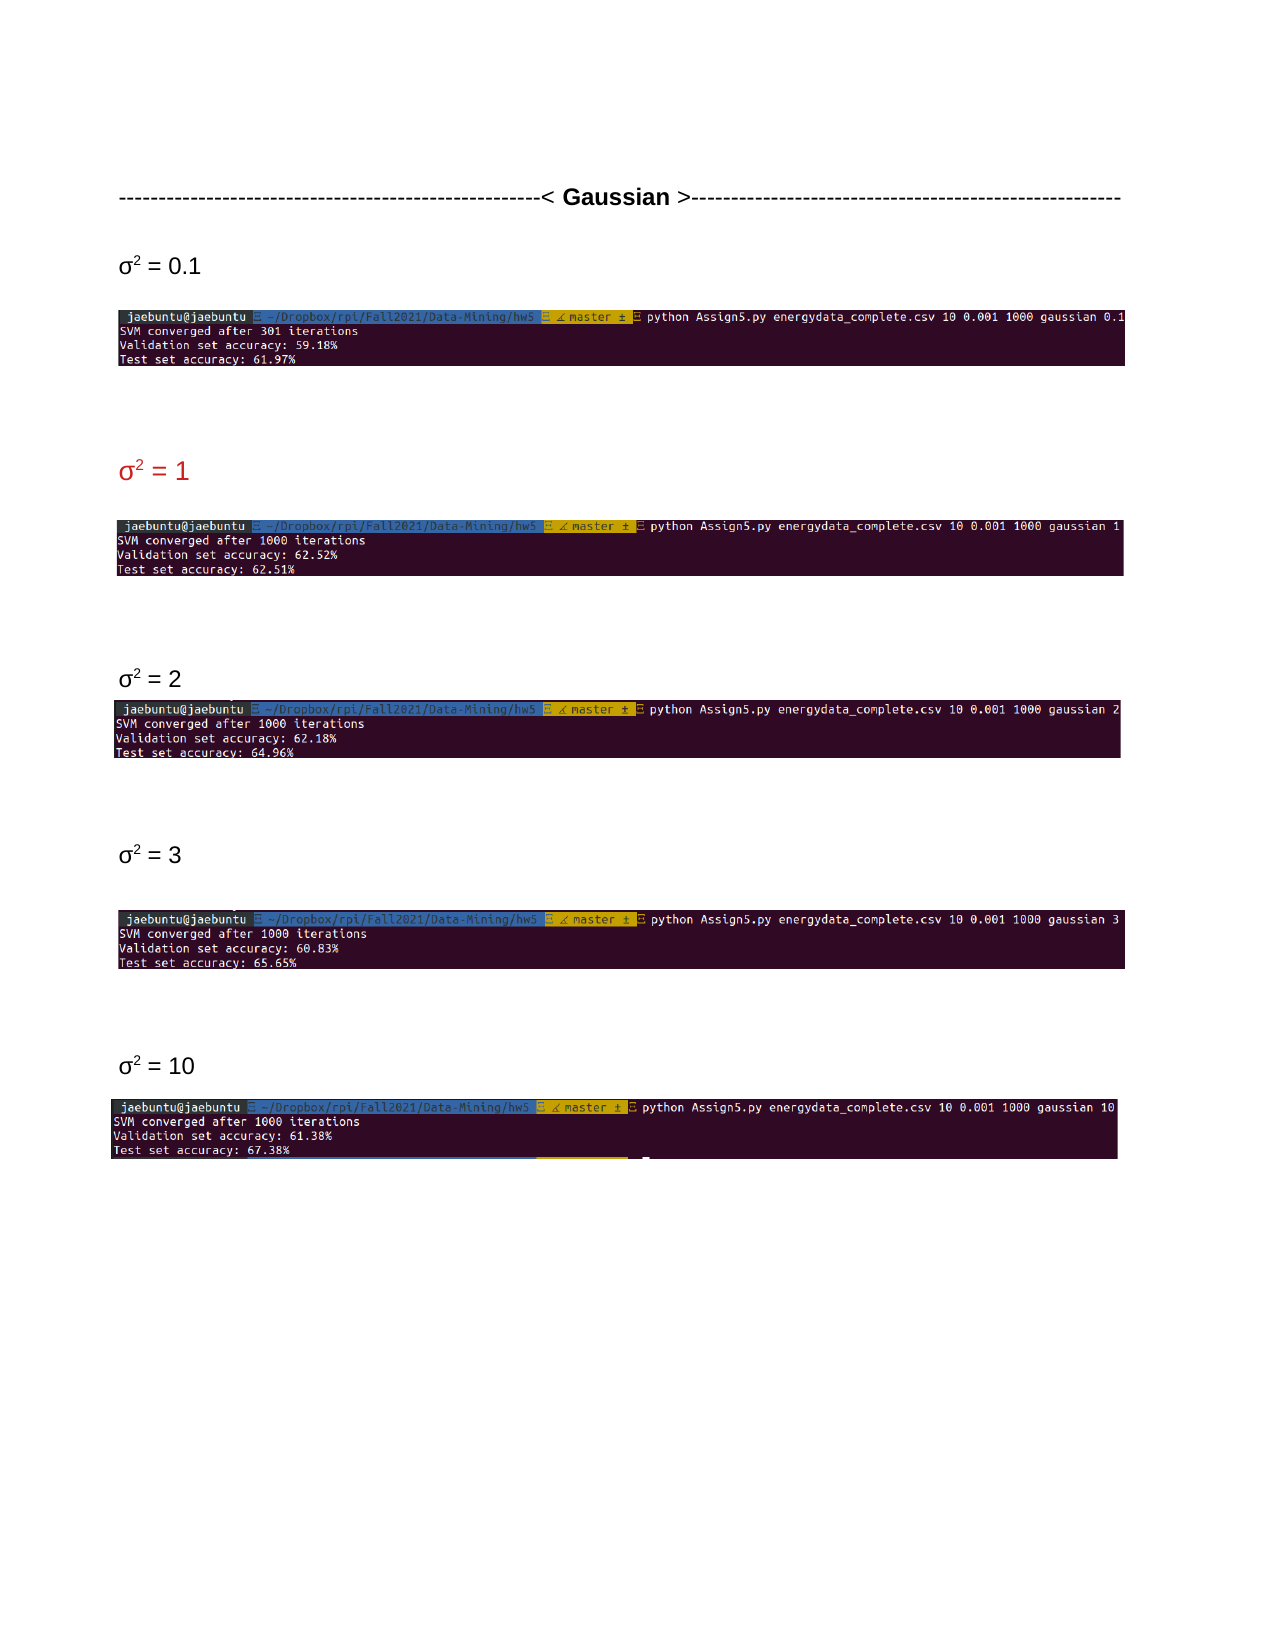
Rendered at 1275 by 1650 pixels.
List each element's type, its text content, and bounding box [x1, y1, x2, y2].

text σ2 = 3 [118, 735, 1125, 869]
picture [114, 700, 1121, 758]
text -----------------------------------------------------< Gaussian >------------------------------------------------------ [118, 183, 1125, 210]
text σ2 = 0.1 [118, 252, 1125, 280]
text σ2 = 1 [118, 366, 1125, 487]
text σ2 = 2 [118, 534, 1125, 693]
picture [116, 520, 1124, 576]
text σ2 = 10 [118, 969, 1125, 1079]
picture [111, 1099, 1118, 1159]
picture [118, 910, 1125, 969]
picture [118, 310, 1125, 366]
